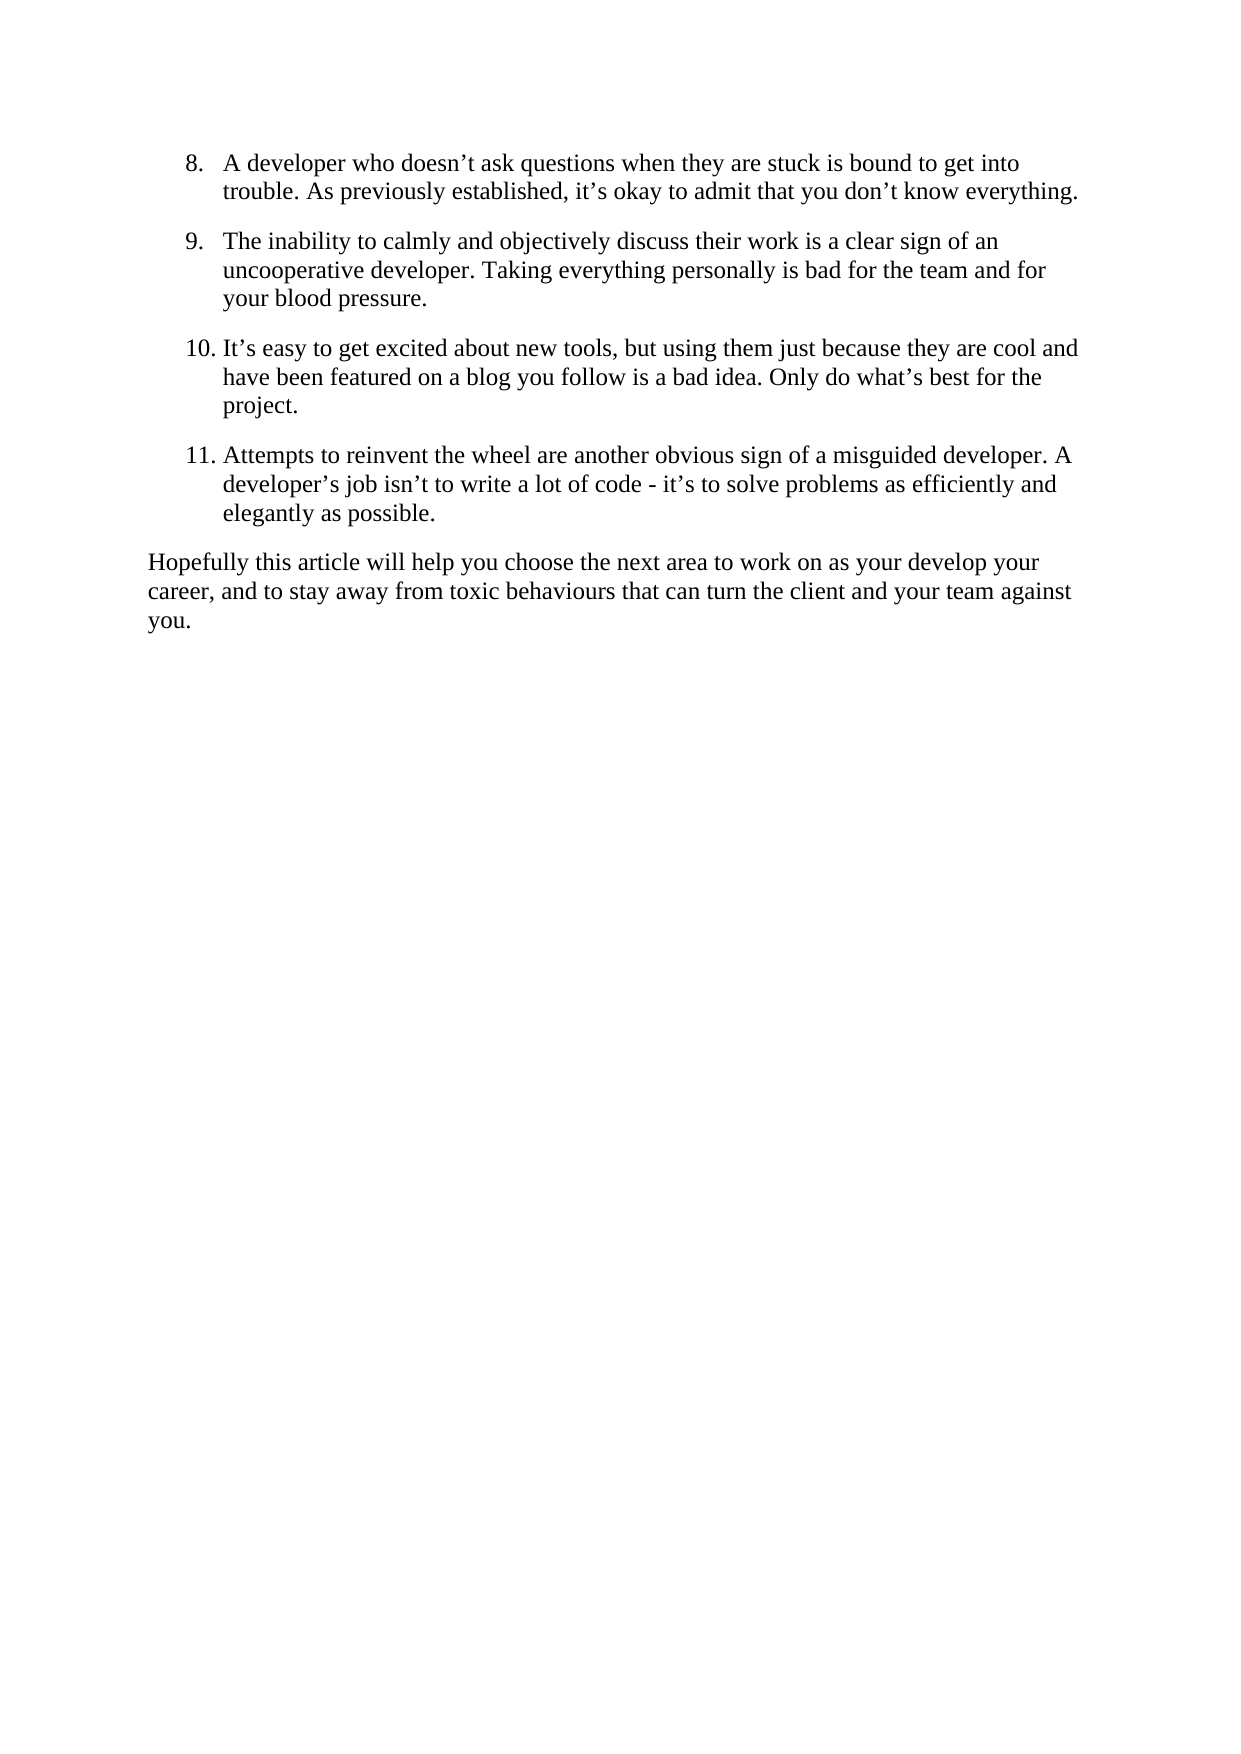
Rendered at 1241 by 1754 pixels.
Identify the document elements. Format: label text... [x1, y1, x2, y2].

list The inability to calmly and objectively discuss their work is a clear sign of an uncooperative developer. Taking everything personally is bad for the team and for your blood pressure. [185, 226, 1093, 312]
text Hopefully this article will help you choose the next area to work on as your develop your career, and to stay away from toxic behaviours that can turn the client and your team against you. [148, 547, 1093, 633]
list Attempts to reinvent the wheel are another obvious sign of a misguided developer. A developer’s job isn’t to write a lot of code - it’s to solve problems as efficiently and elegantly as possible. [185, 440, 1093, 526]
list A developer who doesn’t ask questions when they are stuck is bound to get into trouble. As previously established, it’s okay to admit that you don’t know everything. [185, 148, 1093, 205]
list It’s easy to get excited about new tools, but using them just because they are cool and have been featured on a blog you follow is a bad idea. Only do what’s best for the project. [185, 333, 1093, 419]
